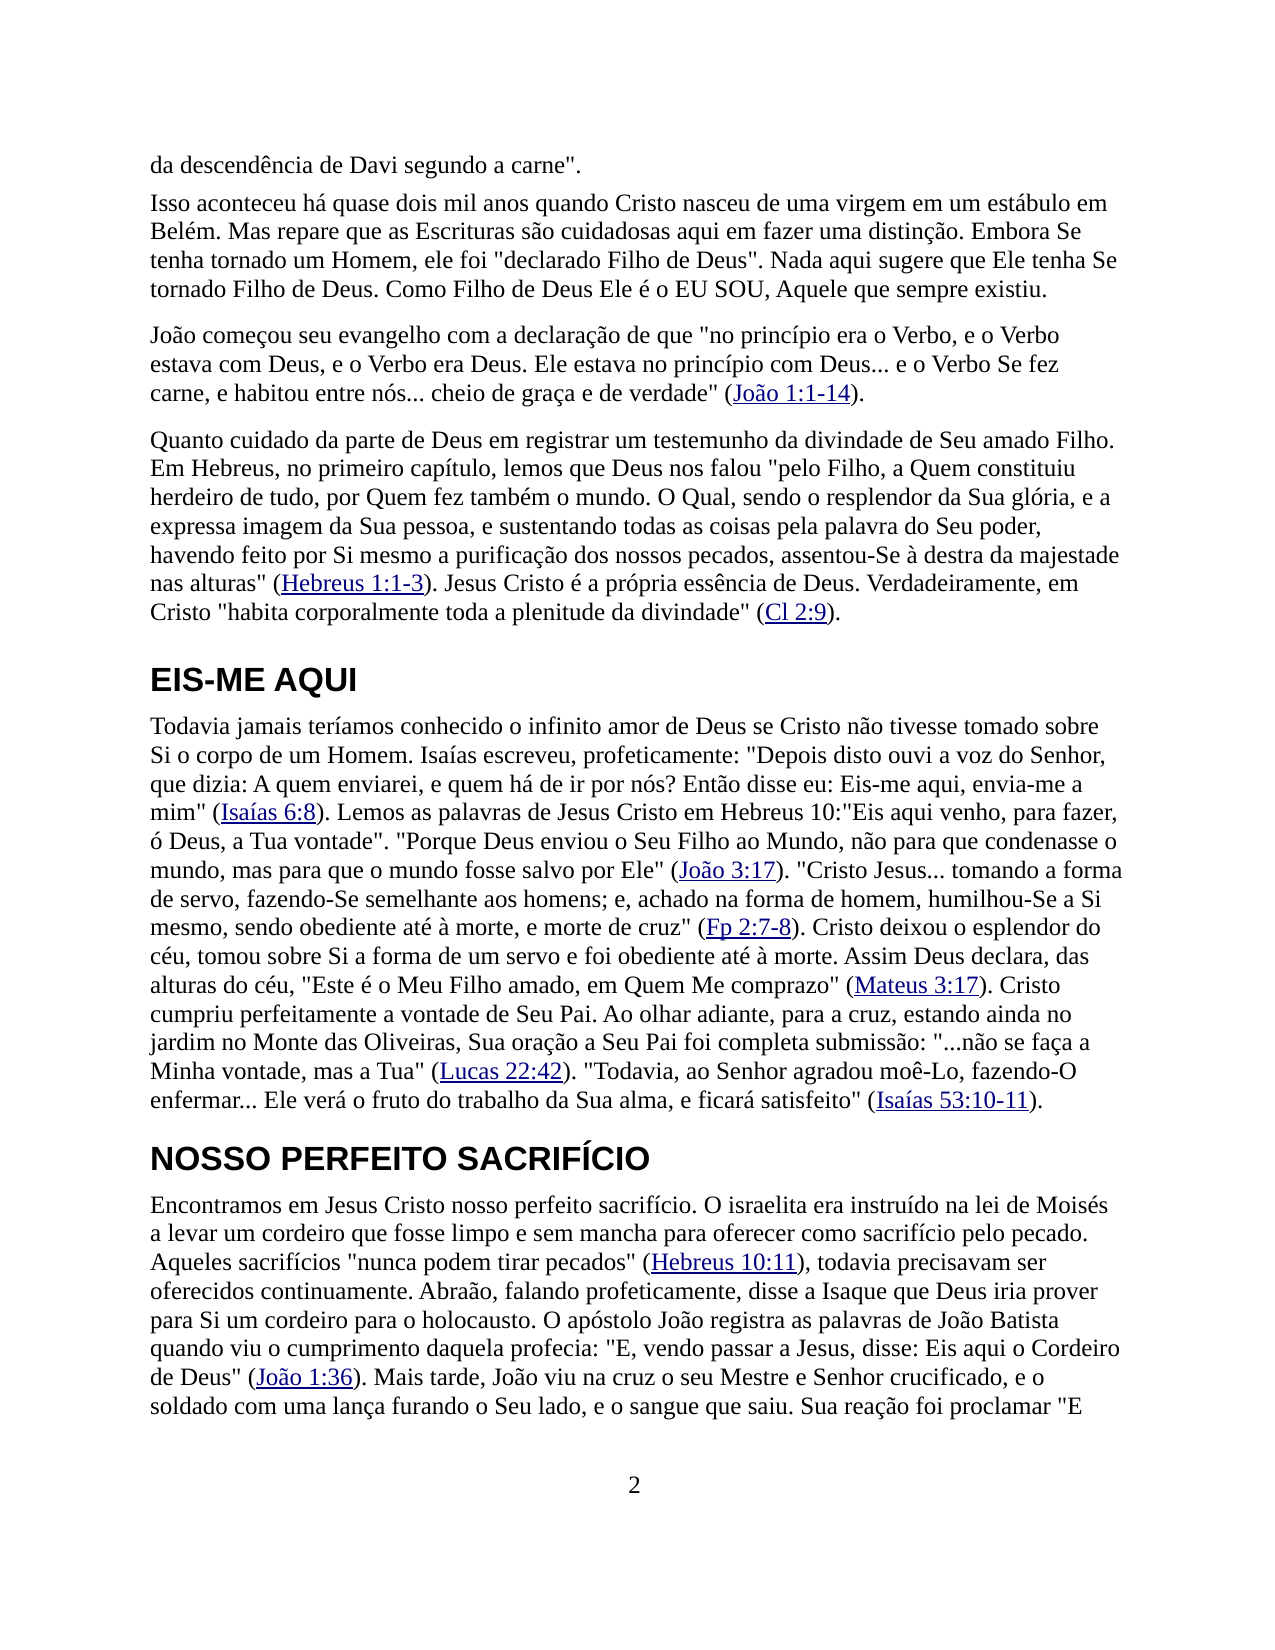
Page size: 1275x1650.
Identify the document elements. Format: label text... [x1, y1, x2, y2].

text Quanto cuidado da parte de Deus em registrar um testemunho da divindade de Seu amado Filho. Em Hebreus, no primeiro capítulo, lemos que Deus nos falou "pelo Filho, a Quem constituiu herdeiro de tudo, por Quem fez também o mundo. O Qual, sendo o resplendor da Sua glória, e a expressa imagem da Sua pessoa, e sustentando todas as coisas pela palavra do Seu poder, havendo feito por Si mesmo a purificação dos nossos pecados, assentou-Se à destra da majestade nas alturas" (Hebreus 1:1-3). Jesus Cristo é a própria essência de Deus. Verdadeiramente, em Cristo "habita corporalmente toda a plenitude da divindade" (Cl 2:9). [150, 425, 1125, 626]
text Todavia jamais teríamos conhecido o infinito amor de Deus se Cristo não tivesse tomado sobre Si o corpo de um Homem. Isaías escreveu, profeticamente: "Depois disto ouvi a voz do Senhor, que dizia: A quem enviarei, e quem há de ir por nós? Então disse eu: Eis-me aqui, envia-me a mim" (Isaías 6:8). Lemos as palavras de Jesus Cristo em Hebreus 10:"Eis aqui venho, para fazer, ó Deus, a Tua vontade". "Porque Deus enviou o Seu Filho ao Mundo, não para que condenasse o mundo, mas para que o mundo fosse salvo por Ele" (João 3:17). "Cristo Jesus... tomando a forma de servo, fazendo-Se semelhante aos homens; e, achado na forma de homem, humilhou-Se a Si mesmo, sendo obediente até à morte, e morte de cruz" (Fp 2:7-8). Cristo deixou o esplendor do céu, tomou sobre Si a forma de um servo e foi obediente até à morte. Assim Deus declara, das alturas do céu, "Este é o Meu Filho amado, em Quem Me comprazo" (Mateus 3:17). Cristo cumpriu perfeitamente a vontade de Seu Pai. Ao olhar adiante, para a cruz, estando ainda no jardim no Monte das Oliveiras, Sua oração a Seu Pai foi completa submissão: "...não se faça a Minha vontade, mas a Tua" (Lucas 22:42). "Todavia, ao Senhor agradou moê-Lo, fazendo-O enfermar... Ele verá o fruto do trabalho da Sua alma, e ficará satisfeito" (Isaías 53:10-11). [150, 711, 1125, 1114]
text Isso aconteceu há quase dois mil anos quando Cristo nasceu de uma virgem em um estábulo em Belém. Mas repare que as Escrituras são cuidadosas aqui em fazer uma distinção. Embora Se tenha tornado um Homem, ele foi "declarado Filho de Deus". Nada aqui sugere que Ele tenha Se tornado Filho de Deus. Como Filho de Deus Ele é o EU SOU, Aquele que sempre existiu. [150, 188, 1125, 303]
subtitle EIS-ME AQUI [150, 660, 1125, 699]
text Encontramos em Jesus Cristo nosso perfeito sacrifício. O israelita era instruído na lei de Moisés a levar um cordeiro que fosse limpo e sem mancha para oferecer como sacrifício pelo pecado. Aqueles sacrifícios "nunca podem tirar pecados" (Hebreus 10:11), todavia precisavam ser oferecidos continuamente. Abraão, falando profeticamente, disse a Isaque que Deus iria prover para Si um cordeiro para o holocausto. O apóstolo João registra as palavras de João Batista quando viu o cumprimento daquela profecia: "E, vendo passar a Jesus, disse: Eis aqui o Cordeiro de Deus" (João 1:36). Mais tarde, João viu na cruz o seu Mestre e Senhor crucificado, e o soldado com uma lança furando o Seu lado, e o sangue que saiu. Sua reação foi proclamar "E [150, 1190, 1125, 1420]
text João começou seu evangelho com a declaração de que "no princípio era o Verbo, e o Verbo estava com Deus, e o Verbo era Deus. Ele estava no princípio com Deus... e o Verbo Se fez carne, e habitou entre nós... cheio de graça e de verdade" (João 1:1-14). [150, 321, 1125, 407]
subtitle NOSSO PERFEITO SACRIFÍCIO [150, 1139, 1125, 1177]
text da descendência de Davi segundo a carne". [150, 150, 1125, 179]
